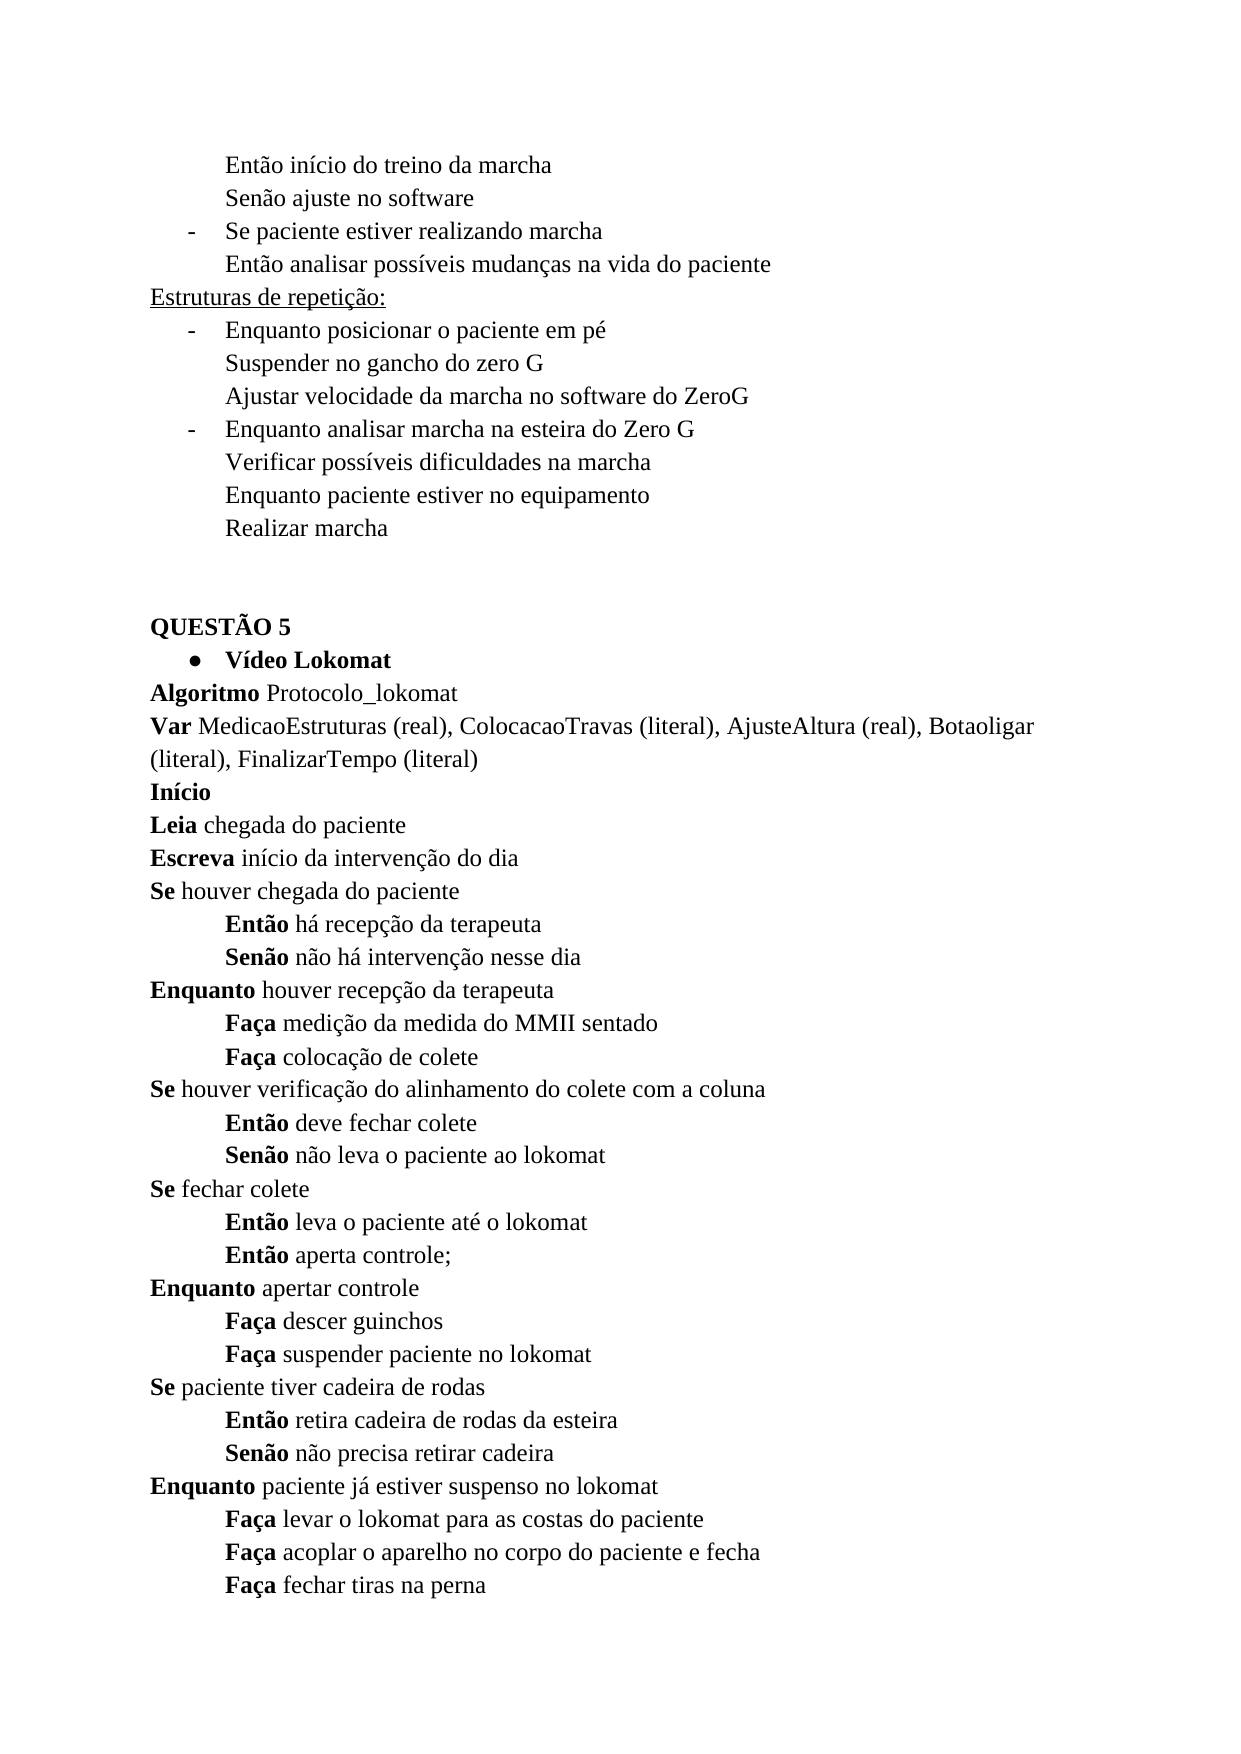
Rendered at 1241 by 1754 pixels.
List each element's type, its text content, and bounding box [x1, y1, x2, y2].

text Faça fechar tiras na perna [225, 1570, 1090, 1599]
text Faça descer guinchos [150, 1306, 1090, 1334]
text Se paciente tiver cadeira de rodas [150, 1372, 1090, 1401]
list Enquanto posicionar o paciente em pé [187, 315, 1090, 344]
text Senão ajuste no software [150, 183, 1090, 212]
text Enquanto paciente estiver no equipamento [150, 480, 1090, 509]
text Início [150, 777, 1090, 806]
list Se paciente estiver realizando marcha [187, 216, 1090, 245]
text Se houver chegada do paciente [150, 876, 1090, 905]
text Então leva o paciente até o lokomat [150, 1207, 1090, 1235]
text Realizar marcha [150, 513, 1090, 542]
text Var MedicaoEstruturas (real), ColocacaoTravas (literal), AjusteAltura (real), Botaoligar (literal), FinalizarTempo (literal) [150, 711, 1090, 773]
text QUESTÃO 5 [150, 612, 1090, 641]
text Então analisar possíveis mudanças na vida do paciente [150, 249, 1090, 278]
text Leia chegada do paciente [150, 810, 1090, 839]
text Se houver verificação do alinhamento do colete com a coluna [150, 1074, 1090, 1103]
text Faça acoplar o aparelho no corpo do paciente e fecha [225, 1537, 1090, 1566]
text Senão não leva o paciente ao lokomat [225, 1141, 1090, 1169]
text Então deve fechar colete [225, 1108, 1090, 1136]
text Então início do treino da marcha [150, 150, 1090, 179]
text Ajustar velocidade da marcha no software do ZeroG [150, 381, 1090, 410]
list Vídeo Lokomat [187, 645, 1090, 674]
text Então há recepção da terapeuta [225, 909, 1090, 938]
list Enquanto analisar marcha na esteira do Zero G [187, 414, 1090, 443]
text Faça levar o lokomat para as costas do paciente [150, 1504, 1090, 1533]
text Estruturas de repetição: [150, 282, 1090, 311]
text Escreva início da intervenção do dia [150, 843, 1090, 872]
text Então aperta controle; [225, 1240, 1090, 1268]
text Enquanto apertar controle [150, 1273, 1090, 1301]
text Faça medição da medida do MMII sentado [225, 1008, 1090, 1037]
text Então retira cadeira de rodas da esteira [150, 1405, 1090, 1433]
text Se fechar colete [150, 1174, 1090, 1202]
text Faça suspender paciente no lokomat [225, 1339, 1090, 1367]
text Senão não precisa retirar cadeira [150, 1438, 1090, 1467]
text Verificar possíveis dificuldades na marcha [150, 447, 1090, 476]
text Senão não há intervenção nesse dia [225, 942, 1090, 971]
text Enquanto paciente já estiver suspenso no lokomat [150, 1471, 1090, 1499]
text Suspender no gancho do zero G [150, 348, 1090, 377]
text Algoritmo Protocolo_lokomat [150, 678, 1090, 707]
text Faça colocação de colete [225, 1042, 1090, 1070]
text Enquanto houver recepção da terapeuta [150, 976, 1090, 1004]
